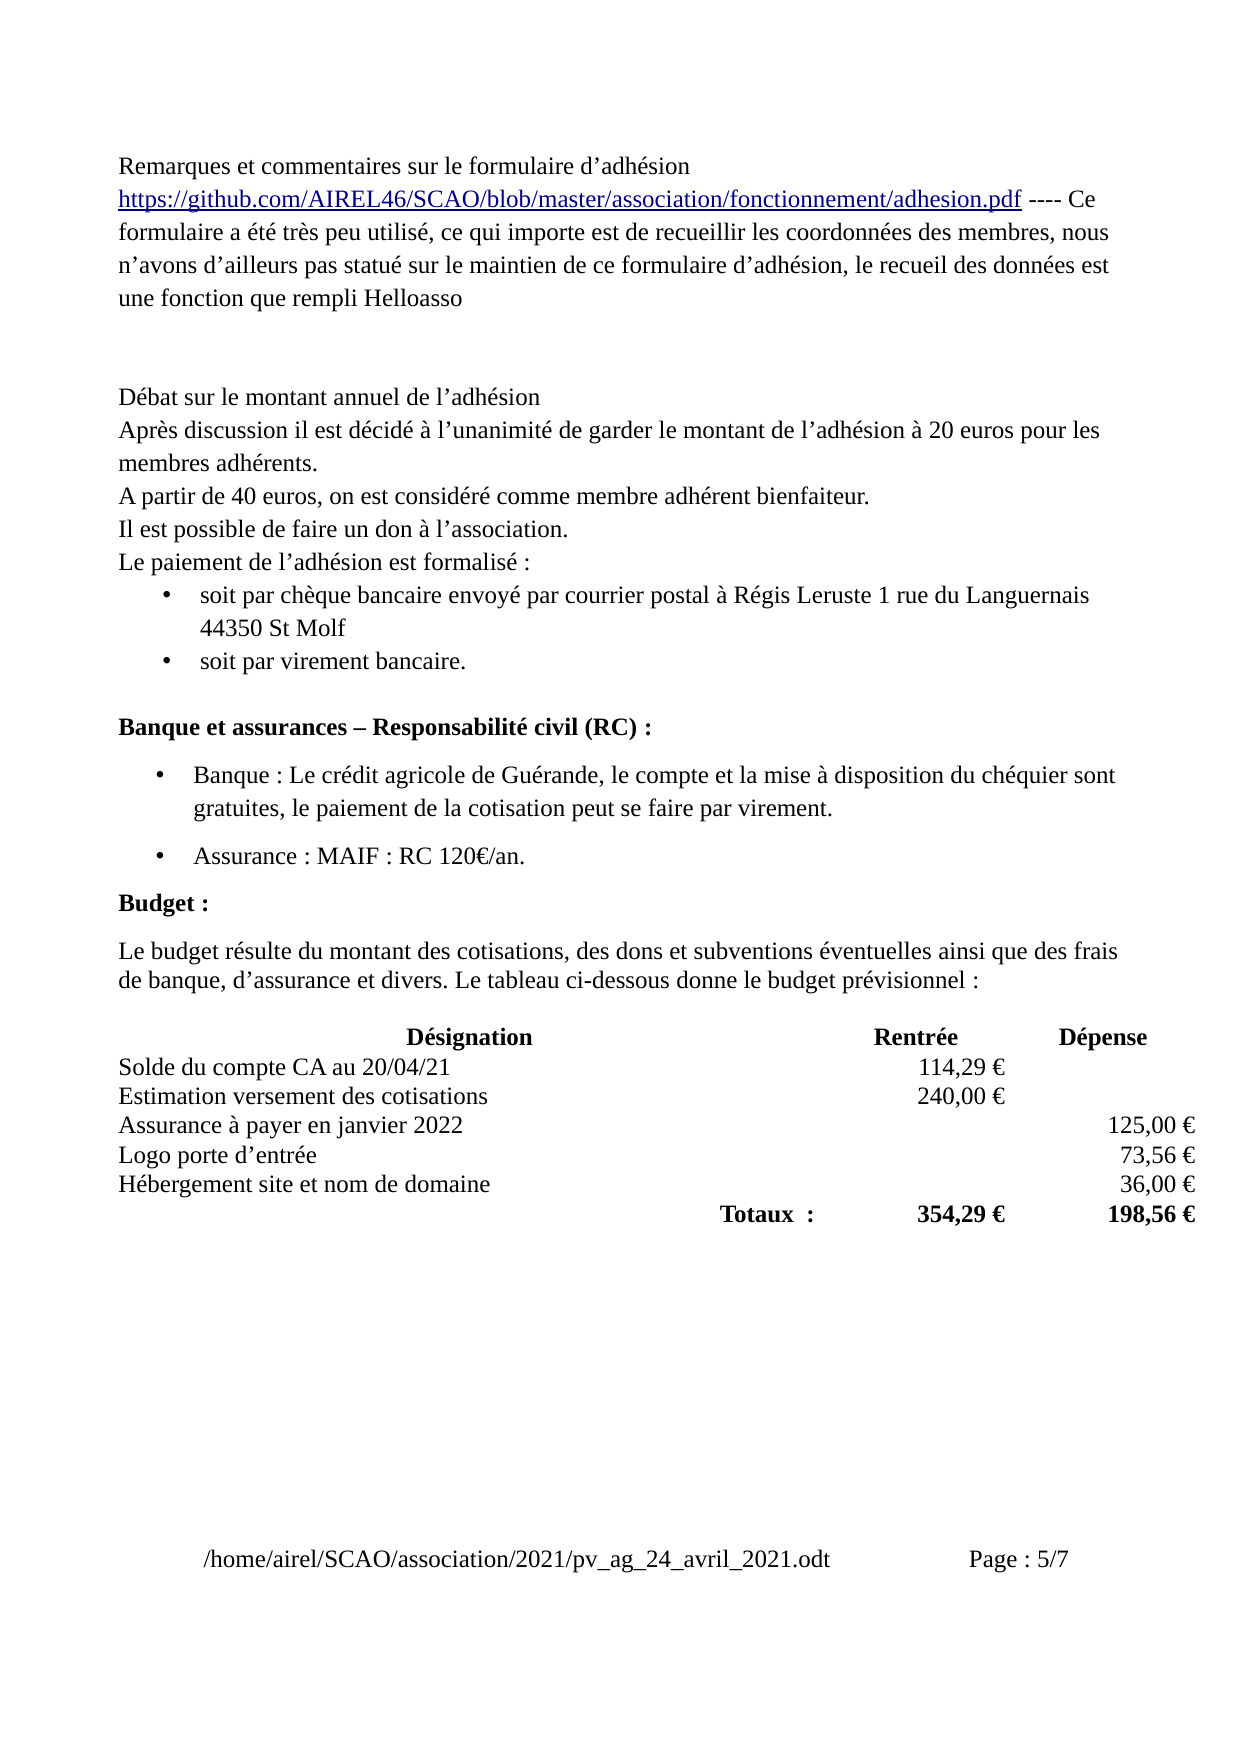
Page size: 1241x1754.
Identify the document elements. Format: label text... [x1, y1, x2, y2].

text Remarques et commentaires sur le formulaire d’adhésion https://github.com/AIREL46/SCAO/blob/master/association/fonctionnement/adhesion.pdf ---- Ce formulaire a été très peu utilisé, ce qui importe est de recueillir les coordonnées des membres, nous n’avons d’ailleurs pas statué sur le maintien de ce formulaire d’adhésion, le recueil des données est une fonction que rempli Helloasso [118, 151, 1122, 312]
table_cell [1008, 1052, 1198, 1081]
text Il est possible de faire un don à l’association. [118, 514, 1122, 543]
table_header Dépense [1008, 1022, 1198, 1052]
text Budget : [118, 888, 1122, 917]
table_cell 114,29 € [824, 1052, 1008, 1081]
table_cell Estimation versement des cotisations [115, 1081, 824, 1111]
table_cell [824, 1170, 1008, 1199]
list soit par chèque bancaire envoyé par courrier postal à Régis Leruste 1 rue du Languernais 44350 St Molf [162, 580, 1122, 642]
table_cell 36,00 € [1008, 1170, 1198, 1199]
table_cell [1008, 1081, 1198, 1111]
list Assurance : MAIF : RC 120€/an. [156, 841, 1122, 869]
table_cell Solde du compte CA au 20/04/21 [115, 1052, 824, 1081]
table_cell Totaux : [115, 1199, 824, 1228]
text Le budget résulte du montant des cotisations, des dons et subventions éventuelles ainsi que des frais de banque, d’assurance et divers. Le tableau ci-dessous donne le budget prévisionnel : [118, 936, 1122, 993]
text Le paiement de l’adhésion est formalisé : [118, 547, 1122, 576]
list Banque : Le crédit agricole de Guérande, le compte et la mise à disposition du chéquier sont gratuites, le paiement de la cotisation peut se faire par virement. [156, 760, 1122, 822]
table_header Rentrée [824, 1022, 1008, 1052]
table_cell [824, 1111, 1008, 1140]
table_cell Logo porte d’entrée [115, 1140, 824, 1169]
table_cell Hébergement site et nom de domaine [115, 1170, 824, 1199]
table_cell 125,00 € [1008, 1111, 1198, 1140]
table_cell Assurance à payer en janvier 2022 [115, 1111, 824, 1140]
text Banque et assurances – Responsabilité civil (RC) : [118, 712, 1122, 741]
table_cell 354,29 € [824, 1199, 1008, 1228]
table_cell [824, 1140, 1008, 1169]
list soit par virement bancaire. [162, 646, 1122, 675]
table_cell 73,56 € [1008, 1140, 1198, 1169]
text Débat sur le montant annuel de l’adhésion [118, 382, 1122, 411]
text A partir de 40 euros, on est considéré comme membre adhérent bienfaiteur. [118, 481, 1122, 510]
text Après discussion il est décidé à l’unanimité de garder le montant de l’adhésion à 20 euros pour les membres adhérents. [118, 415, 1122, 477]
table_cell 198,56 € [1008, 1199, 1198, 1228]
table_header Désignation [115, 1022, 824, 1052]
table_cell 240,00 € [824, 1081, 1008, 1111]
